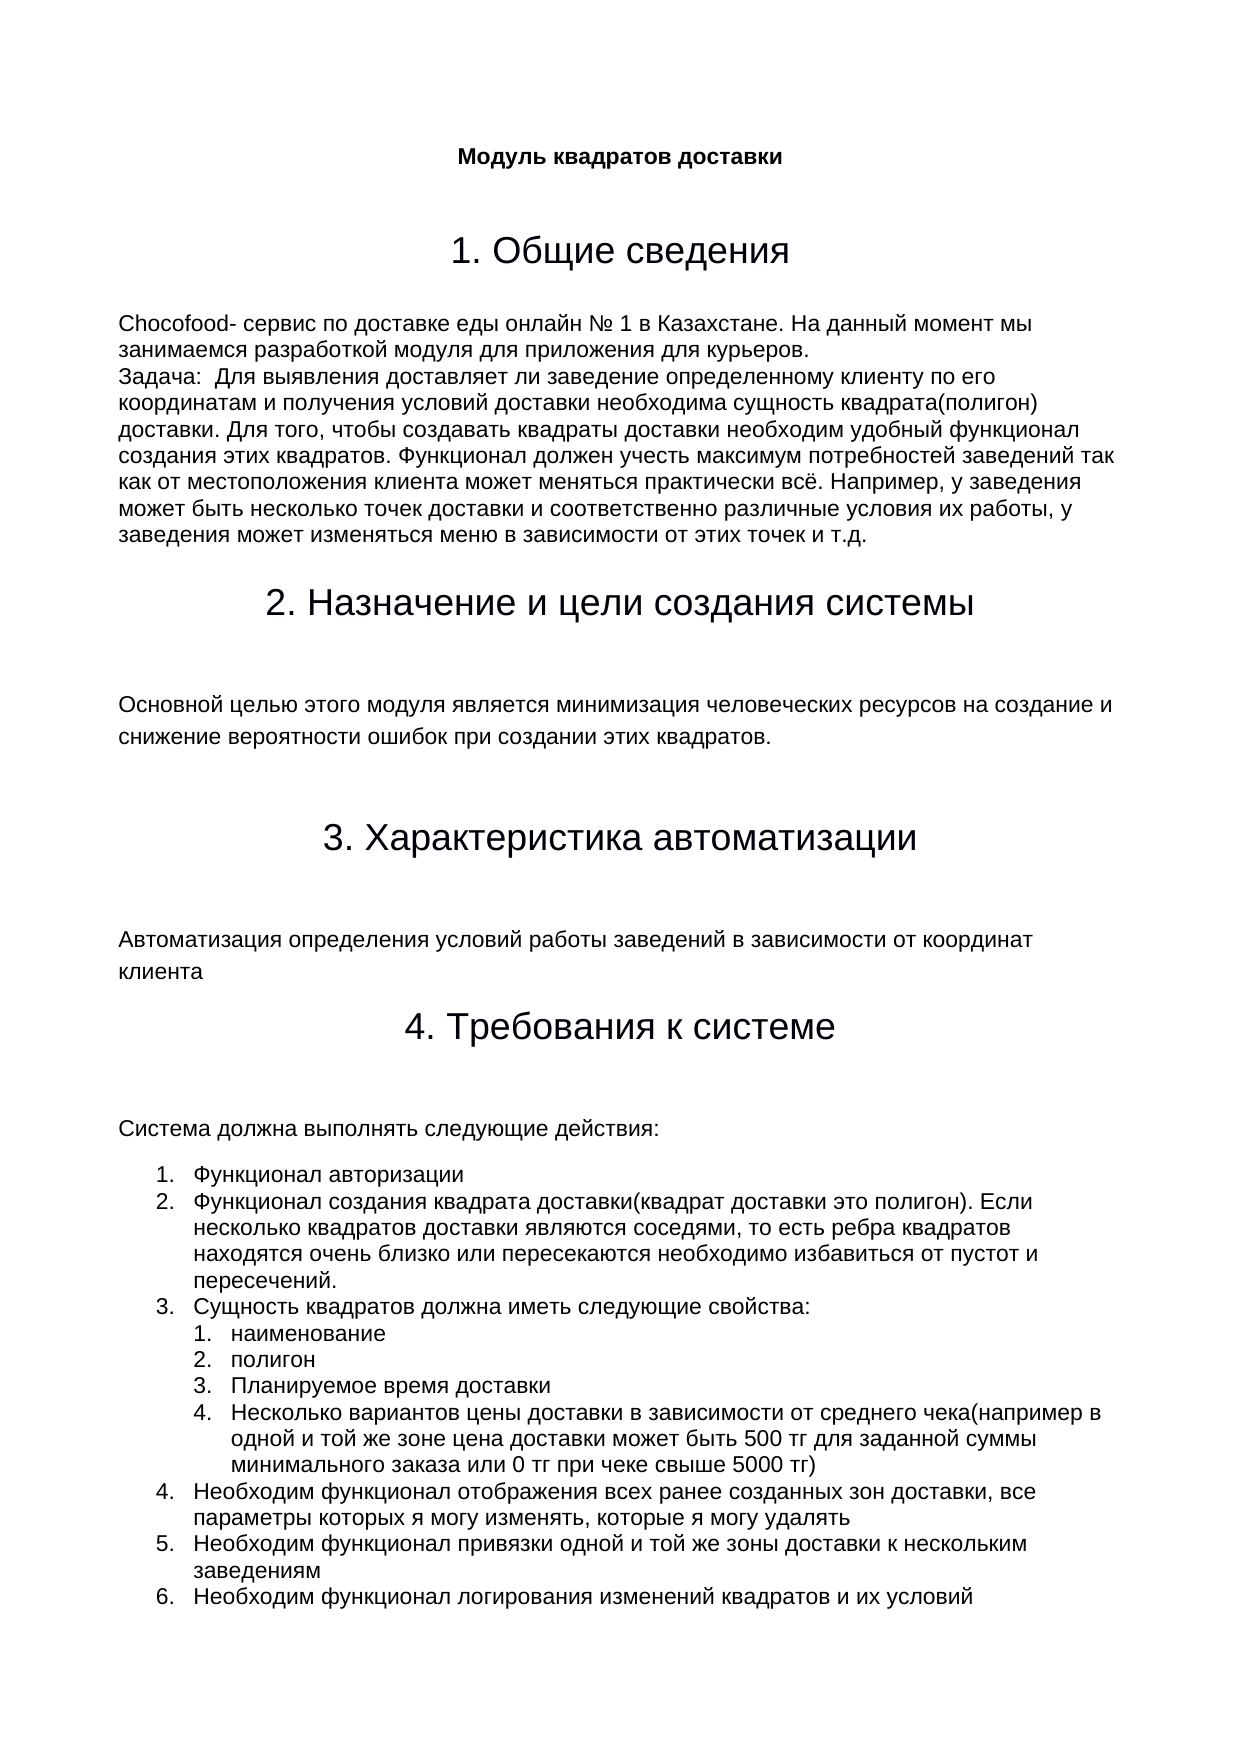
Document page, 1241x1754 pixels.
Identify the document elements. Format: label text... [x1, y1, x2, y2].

list Планируемое время доставки [193, 1372, 1122, 1398]
list Необходим функционал привязки одной и той же зоны доставки к нескольким заведениям [156, 1530, 1122, 1583]
title Модуль квадратов доставки [118, 143, 1122, 169]
list Функционал авторизации [156, 1161, 1122, 1188]
text Chocofood- сервис по доставке еды онлайн № 1 в Казахстане. На данный момент мы занимаемся разработкой модуля для приложения для курьеров. [118, 310, 1122, 363]
list Сущность квадратов должна иметь следующие свойства: [156, 1293, 1122, 1319]
subtitle 3. Характеристика автоматизации [118, 815, 1122, 858]
list Несколько вариантов цены доставки в зависимости от среднего чека(например в одной и той же зоне цена доставки может быть 500 тг для заданной суммы минимального заказа или 0 тг при чеке свыше 5000 тг) [193, 1398, 1122, 1478]
text Задача: Для выявления доставляет ли заведение определенному клиенту по его координатам и получения условий доставки необходима сущность квадрата(полигон) доставки. Для того, чтобы создавать квадраты доставки необходим удобный функционал создания этих квадратов. Функционал должен учесть максимум потребностей заведений так как от местоположения клиента может меняться практически всё. Например, у заведения может быть несколько точек доставки и соответственно различные условия их работы, у заведения может изменяться меню в зависимости от этих точек и т.д. [118, 363, 1122, 547]
subtitle 1. Общие сведения [118, 228, 1122, 271]
list Необходим функционал отображения всех ранее созданных зон доставки, все параметры которых я могу изменять, которые я могу удалять [156, 1478, 1122, 1530]
subtitle 4. Требования к системе [118, 1004, 1122, 1047]
list Функционал создания квадрата доставки(квадрат доставки это полигон). Если несколько квадратов доставки являются соседями, то есть ребра квадратов находятся очень близко или пересекаются необходимо избавиться от пустот и пересечений. [156, 1188, 1122, 1293]
list полигон [193, 1346, 1122, 1372]
text Основной целью этого модуля является минимизация человеческих ресурсов на создание и снижение вероятности ошибок при создании этих квадратов. [118, 691, 1122, 749]
text Автоматизация определения условий работы заведений в зависимости от координат клиента [118, 926, 1122, 984]
subtitle 2. Назначение и цели создания системы [118, 580, 1122, 623]
text Система должна выполнять следующие действия: [118, 1115, 1122, 1142]
list Необходим функционал логирования изменений квадратов и их условий [156, 1583, 1122, 1609]
list наименование [193, 1319, 1122, 1346]
